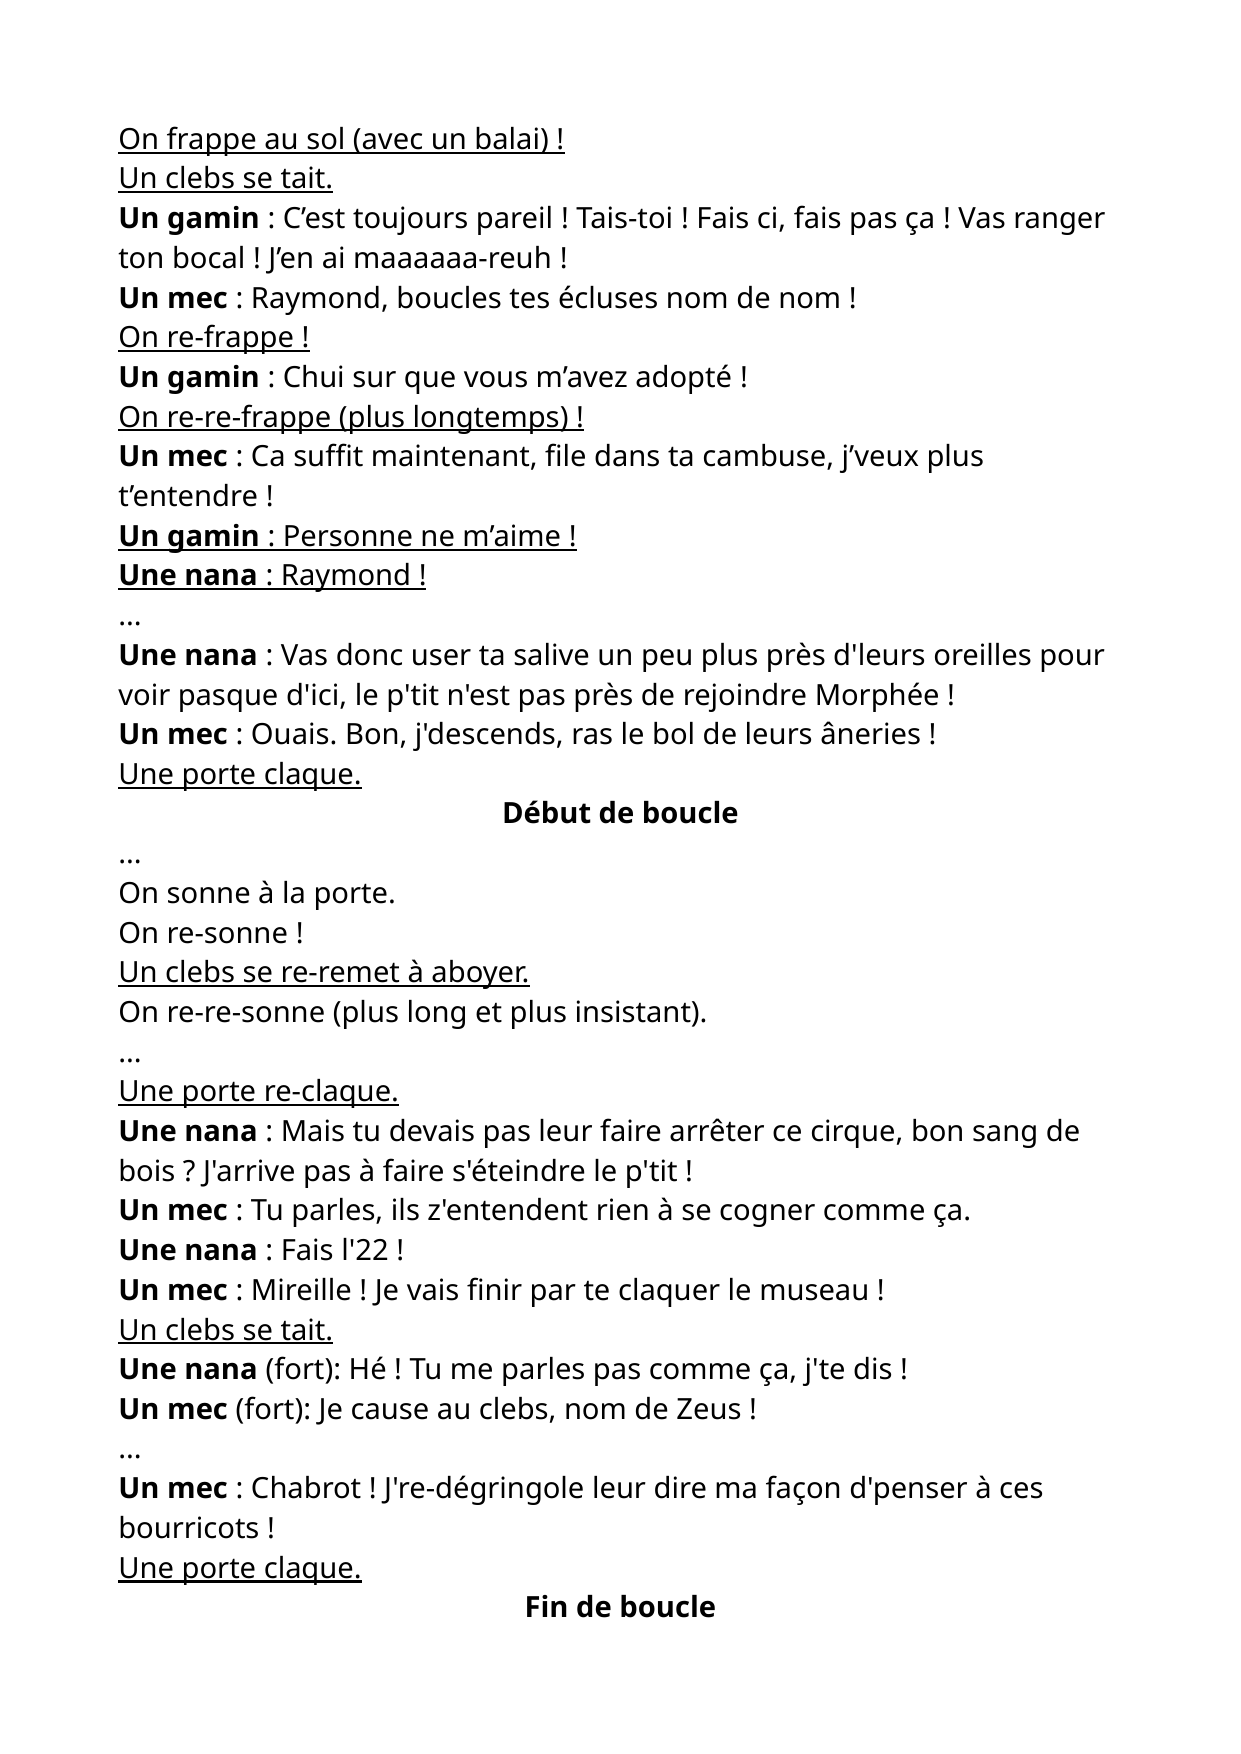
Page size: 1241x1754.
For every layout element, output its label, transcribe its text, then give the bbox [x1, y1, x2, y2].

text Un mec : Raymond, boucles tes écluses nom de nom ! [118, 277, 1122, 317]
text Une nana : Raymond ! [118, 555, 1122, 594]
text On frappe au sol (avec un balai) ! [118, 118, 1122, 158]
text On re-sonne ! [118, 912, 1122, 952]
text Un mec : Tu parles, ils z'entendent rien à se cogner comme ça. [118, 1190, 1122, 1229]
text Un mec : Chabrot ! J're-dégringole leur dire ma façon d'penser à ces bourricots ! [118, 1467, 1122, 1547]
text Un clebs se tait. [118, 158, 1122, 197]
text Une nana (fort): Hé ! Tu me parles pas comme ça, j'te dis ! [118, 1348, 1122, 1388]
text Un mec : Mireille ! Je vais finir par te claquer le museau ! [118, 1269, 1122, 1309]
text On re-re-frappe (plus longtemps) ! [118, 396, 1122, 436]
text On re-re-sonne (plus long et plus insistant). [118, 991, 1122, 1031]
text Un gamin : C’est toujours pareil ! Tais-toi ! Fais ci, fais pas ça ! Vas ranger ton bocal ! J’en ai maaaaaa-reuh ! [118, 197, 1122, 277]
text ... [118, 1428, 1122, 1467]
text Un gamin : Personne ne m’aime ! [118, 515, 1122, 555]
text Un mec : Ca suffit maintenant, file dans ta cambuse, j’veux plus t’entendre ! [118, 436, 1122, 515]
text Un clebs se tait. [118, 1309, 1122, 1348]
text Fin de boucle [118, 1587, 1122, 1626]
text Un mec : Ouais. Bon, j'descends, ras le bol de leurs âneries ! [118, 713, 1122, 753]
text On sonne à la porte. [118, 872, 1122, 912]
text ... [118, 832, 1122, 872]
text Un clebs se re-remet à aboyer. [118, 952, 1122, 991]
text Un gamin : Chui sur que vous m’avez adopté ! [118, 356, 1122, 396]
text Une porte re-claque. [118, 1071, 1122, 1110]
text ... [118, 1031, 1122, 1071]
text Une nana : Fais l'22 ! [118, 1229, 1122, 1269]
text ... [118, 594, 1122, 634]
text Début de boucle [118, 793, 1122, 832]
text Une porte claque. [118, 753, 1122, 793]
text On re-frappe ! [118, 317, 1122, 356]
text Une porte claque. [118, 1547, 1122, 1587]
text Une nana : Mais tu devais pas leur faire arrêter ce cirque, bon sang de bois ? J'arrive pas à faire s'éteindre le p'tit ! [118, 1110, 1122, 1190]
text Une nana : Vas donc user ta salive un peu plus près d'leurs oreilles pour voir pasque d'ici, le p'tit n'est pas près de rejoindre Morphée ! [118, 634, 1122, 713]
text Un mec (fort): Je cause au clebs, nom de Zeus ! [118, 1388, 1122, 1428]
